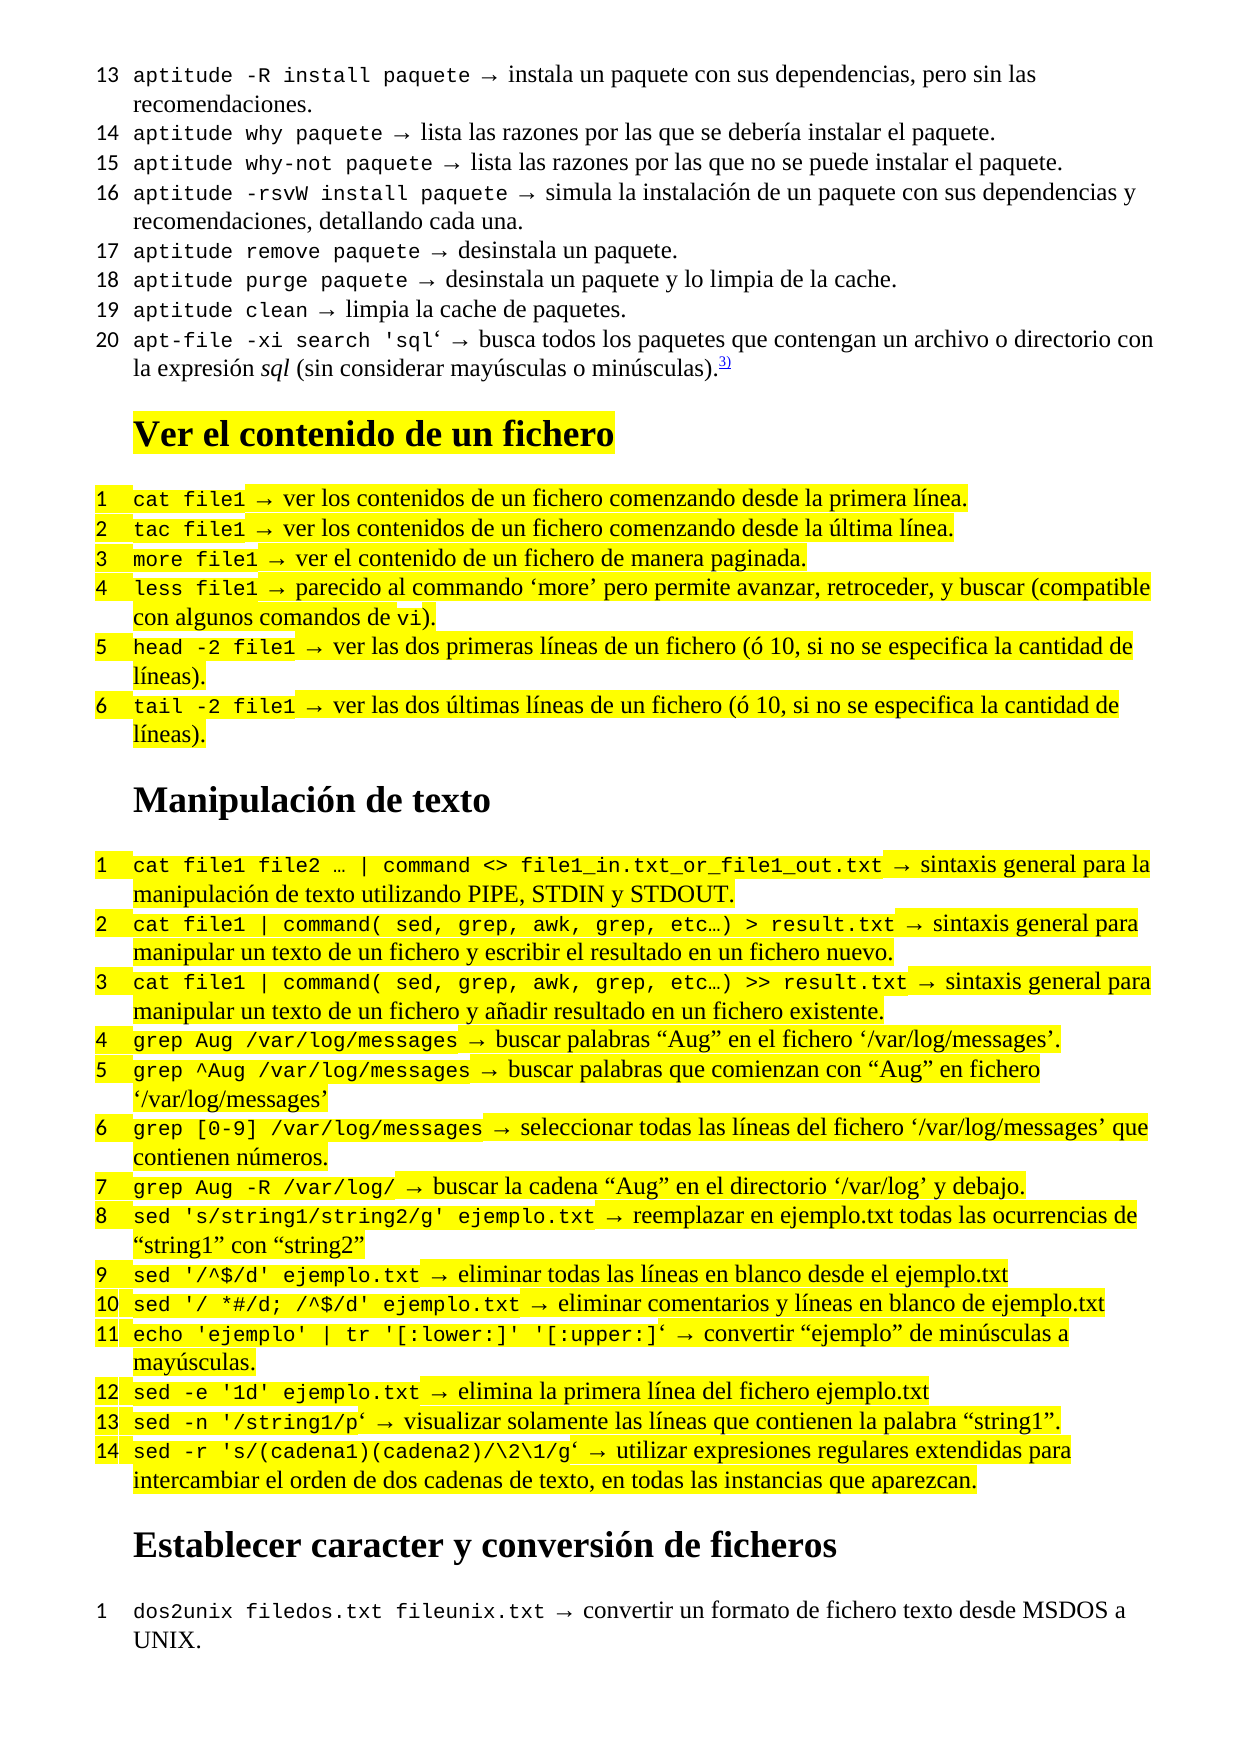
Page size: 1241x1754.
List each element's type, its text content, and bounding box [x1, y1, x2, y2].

list grep Aug /var/log/messages → buscar palabras “Aug” en el fichero ‘/var/log/messages’. [95, 1024, 1167, 1054]
list aptitude -rsvW install paquete → simula la instalación de un paquete con sus dependencias y recomendaciones, detallando cada una. [95, 177, 1167, 235]
list aptitude clean → limpia la cache de paquetes. [95, 294, 1167, 324]
list aptitude why-not paquete → lista las razones por las que no se puede instalar el paquete. [95, 147, 1167, 177]
list aptitude why paquete → lista las razones por las que se debería instalar el paquete. [95, 117, 1167, 147]
subtitle Manipulación de texto [133, 777, 1167, 820]
list tail -2 file1 → ver las dos últimas líneas de un fichero (ó 10, si no se especifica la cantidad de líneas). [95, 690, 1167, 748]
list echo 'ejemplo' | tr '[:lower:]' '[:upper:]‘ → convertir “ejemplo” de minúsculas a mayúsculas. [95, 1318, 1167, 1376]
list grep ^Aug /var/log/messages → buscar palabras que comienzan con “Aug” en fichero ‘/var/log/messages’ [95, 1054, 1167, 1112]
list head -2 file1 → ver las dos primeras líneas de un fichero (ó 10, si no se especifica la cantidad de líneas). [95, 631, 1167, 690]
list cat file1 → ver los contenidos de un fichero comenzando desde la primera línea. [95, 483, 1167, 513]
list apt-file -xi search 'sql‘ → busca todos los paquetes que contengan un archivo o directorio con la expresión sql (sin considerar mayúsculas o minúsculas).3) [95, 324, 1167, 382]
list dos2unix filedos.txt fileunix.txt → convertir un formato de fichero texto desde MSDOS a UNIX. [95, 1595, 1167, 1653]
list sed -r 's/(cadena1)(cadena2)/\2\1/g‘ → utilizar expresiones regulares extendidas para intercambiar el orden de dos cadenas de texto, en todas las instancias que aparezcan. [95, 1435, 1167, 1494]
list cat file1 file2 … | command <> file1_in.txt_or_file1_out.txt → sintaxis general para la manipulación de texto utilizando PIPE, STDIN y STDOUT. [95, 849, 1167, 908]
list aptitude purge paquete → desinstala un paquete y lo limpia de la cache. [95, 264, 1167, 294]
list tac file1 → ver los contenidos de un fichero comenzando desde la última línea. [95, 513, 1167, 543]
list cat file1 | command( sed, grep, awk, grep, etc…) > result.txt → sintaxis general para manipular un texto de un fichero y escribir el resultado en un fichero nuevo. [95, 908, 1167, 966]
list grep Aug -R /var/log/ → buscar la cadena “Aug” en el directorio ‘/var/log’ y debajo. [95, 1171, 1167, 1200]
subtitle Establecer caracter y conversión de ficheros [133, 1523, 1167, 1566]
list sed '/ *#/d; /^$/d' ejemplo.txt → eliminar comentarios y líneas en blanco de ejemplo.txt [95, 1288, 1167, 1318]
list less file1 → parecido al commando ‘more’ pero permite avanzar, retroceder, y buscar (compatible con algunos comandos de vi). [95, 572, 1167, 631]
list sed -e '1d' ejemplo.txt → elimina la primera línea del fichero ejemplo.txt [95, 1376, 1167, 1406]
list sed -n '/string1/p‘ → visualizar solamente las líneas que contienen la palabra “string1”. [95, 1406, 1167, 1435]
subtitle Ver el contenido de un fichero [133, 411, 1167, 454]
list sed 's/string1/string2/g' ejemplo.txt → reemplazar en ejemplo.txt todas las ocurrencias de “string1” con “string2” [95, 1200, 1167, 1259]
list aptitude remove paquete → desinstala un paquete. [95, 235, 1167, 264]
list aptitude -R install paquete → instala un paquete con sus dependencias, pero sin las recomendaciones. [95, 59, 1167, 117]
list grep [0-9] /var/log/messages → seleccionar todas las líneas del fichero ‘/var/log/messages’ que contienen números. [95, 1112, 1167, 1171]
list cat file1 | command( sed, grep, awk, grep, etc…) >> result.txt → sintaxis general para manipular un texto de un fichero y añadir resultado en un fichero existente. [95, 966, 1167, 1024]
list more file1 → ver el contenido de un fichero de manera paginada. [95, 543, 1167, 572]
list sed '/^$/d' ejemplo.txt → eliminar todas las líneas en blanco desde el ejemplo.txt [95, 1259, 1167, 1288]
